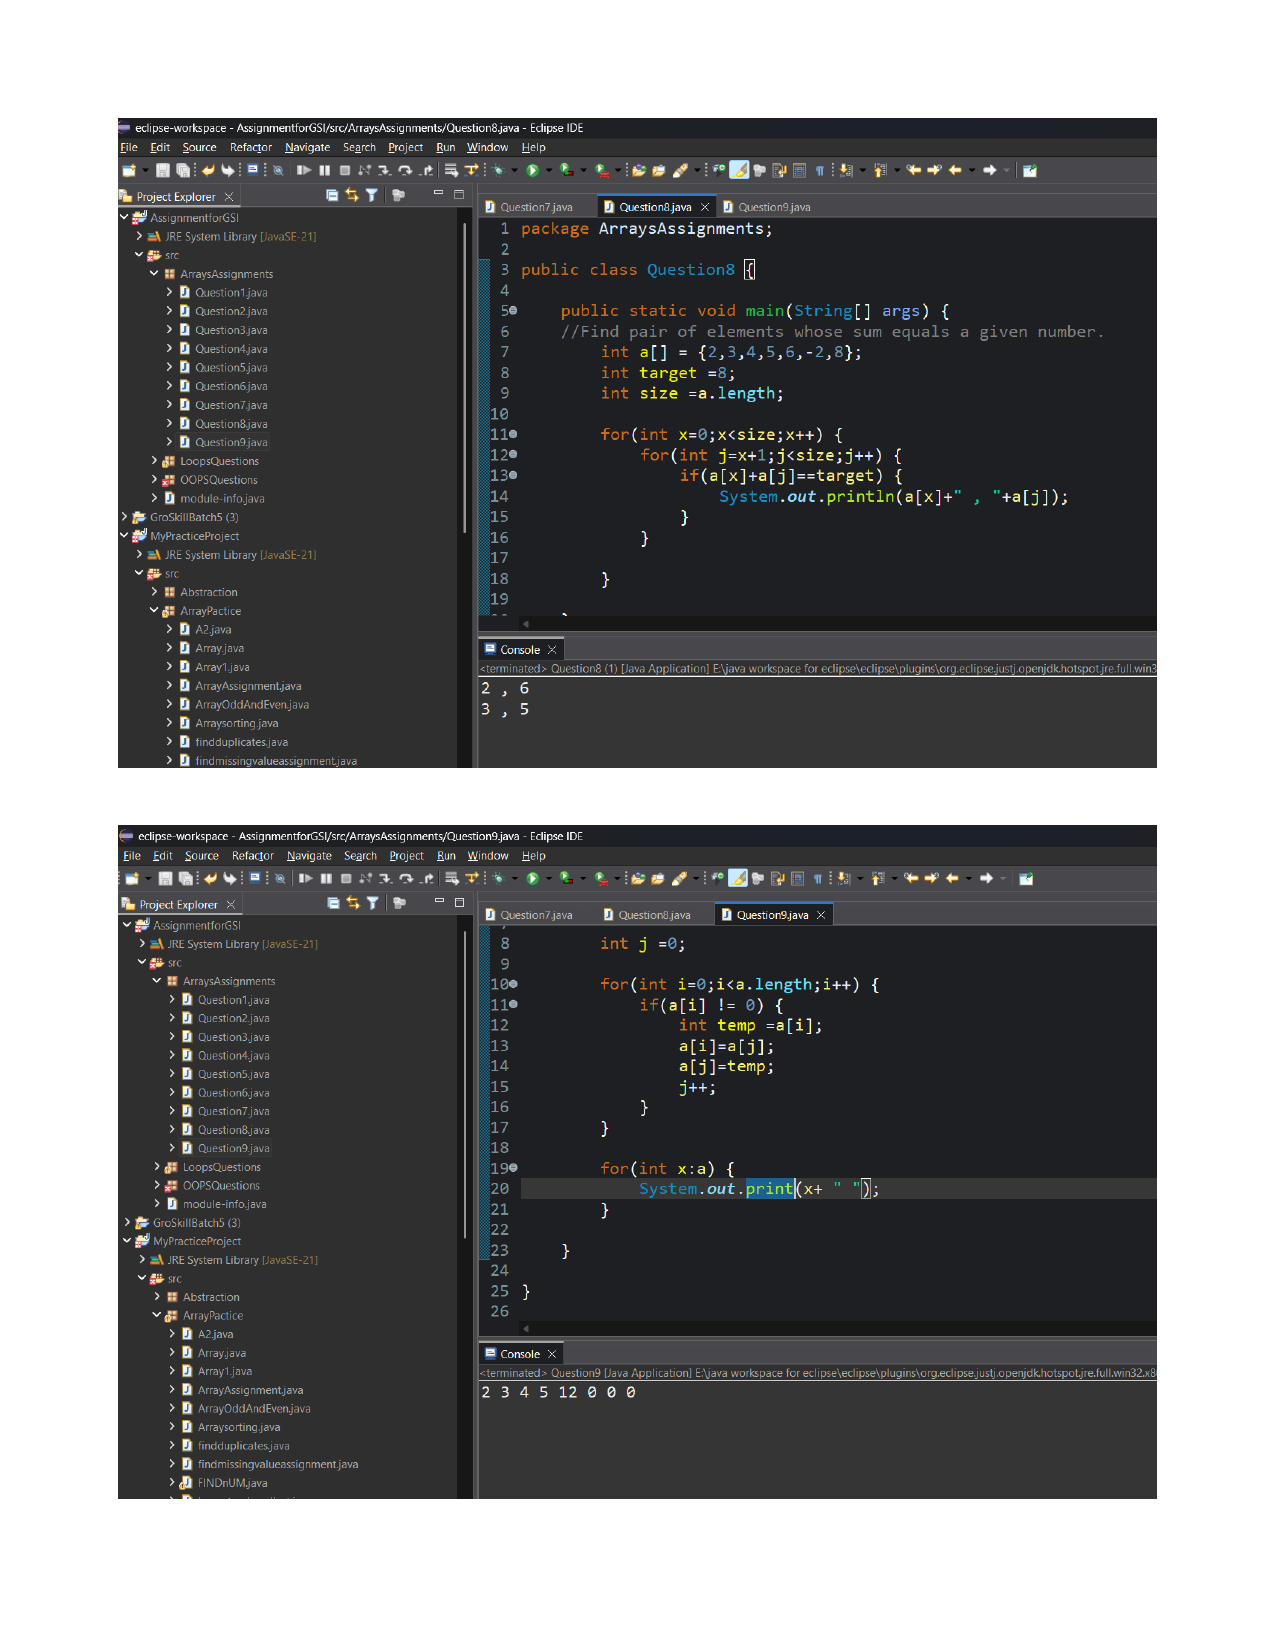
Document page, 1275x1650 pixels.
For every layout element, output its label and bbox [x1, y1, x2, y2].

picture [118, 825, 1157, 1499]
picture [118, 118, 1157, 768]
